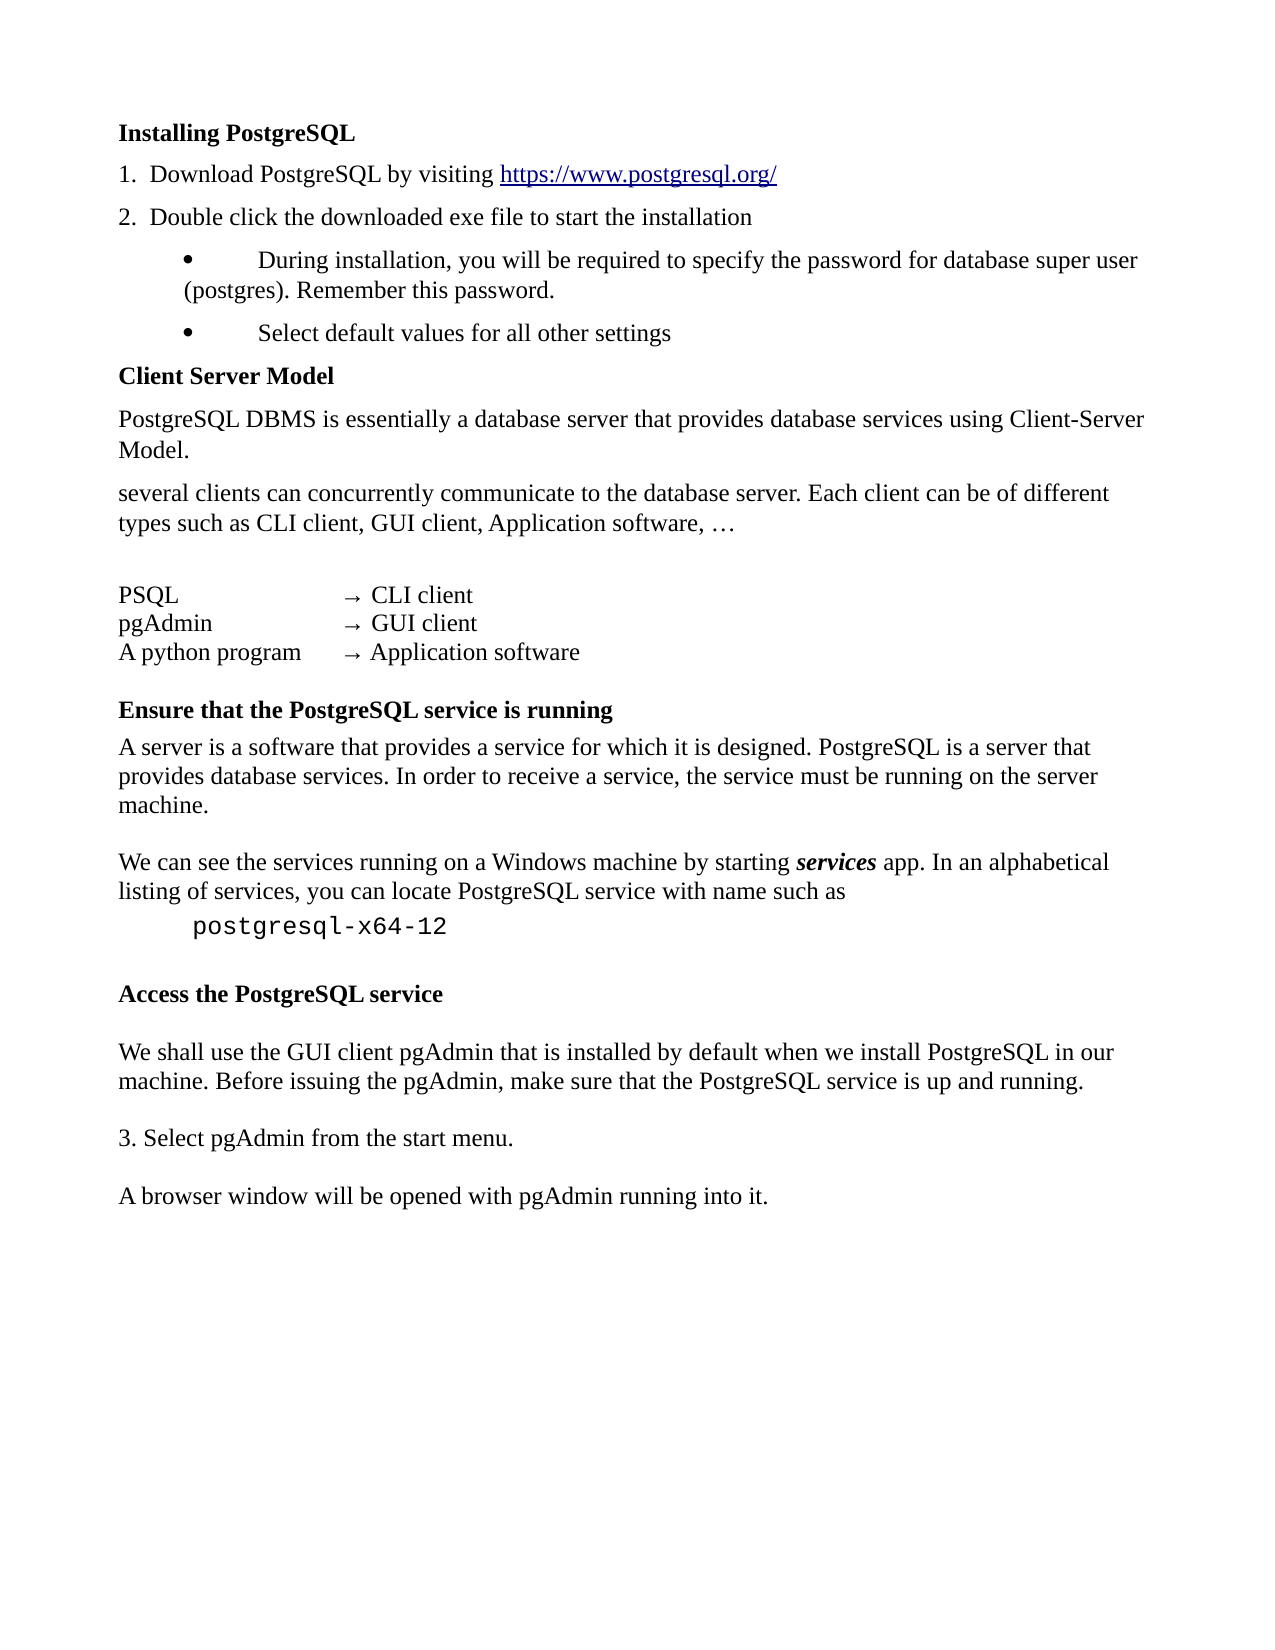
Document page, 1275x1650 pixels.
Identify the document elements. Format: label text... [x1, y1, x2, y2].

text Ensure that the PostgreSQL service is running [118, 695, 1157, 723]
text several clients can concurrently communicate to the database server. Each client can be of different types such as CLI client, GUI client, Application software, … [118, 478, 1157, 537]
text A python program → Application software [118, 637, 1157, 666]
list During installation, you will be required to specify the password for database super user (postgres). Remember this password. [184, 245, 1157, 304]
text 3. Select pgAdmin from the start menu. [118, 1123, 1157, 1152]
text A browser window will be opened with pgAdmin running into it. [118, 1181, 1157, 1209]
text postgresql-x64-12 [118, 914, 1157, 942]
list Select default values for all other settings [184, 318, 1157, 347]
text We shall use the GUI client pgAdmin that is installed by default when we install PostgreSQL in our machine. Before issuing the pgAdmin, make sure that the PostgreSQL service is up and running. [118, 1037, 1157, 1094]
text pgAdmin → GUI client [118, 608, 1157, 637]
text PSQL → CLI client [118, 580, 1157, 608]
text A server is a software that provides a service for which it is designed. PostgreSQL is a server that provides database services. In order to receive a service, the service must be running on the server machine. [118, 732, 1157, 819]
text PostgreSQL DBMS is essentially a database server that provides database services using Client-Server Model. [118, 404, 1157, 463]
text We can see the services running on a Windows machine by starting services app. In an alphabetical listing of services, you can locate PostgreSQL service with name such as [118, 847, 1157, 905]
text 1. Download PostgreSQL by visiting https://www.postgresql.org/ [118, 159, 1157, 188]
text Client Server Model [118, 361, 1157, 390]
text Access the PostgreSQL service [118, 979, 1157, 1008]
text Installing PostgreSQL [118, 118, 1157, 147]
text 2. Double click the downloaded exe file to start the installation [118, 202, 1157, 231]
